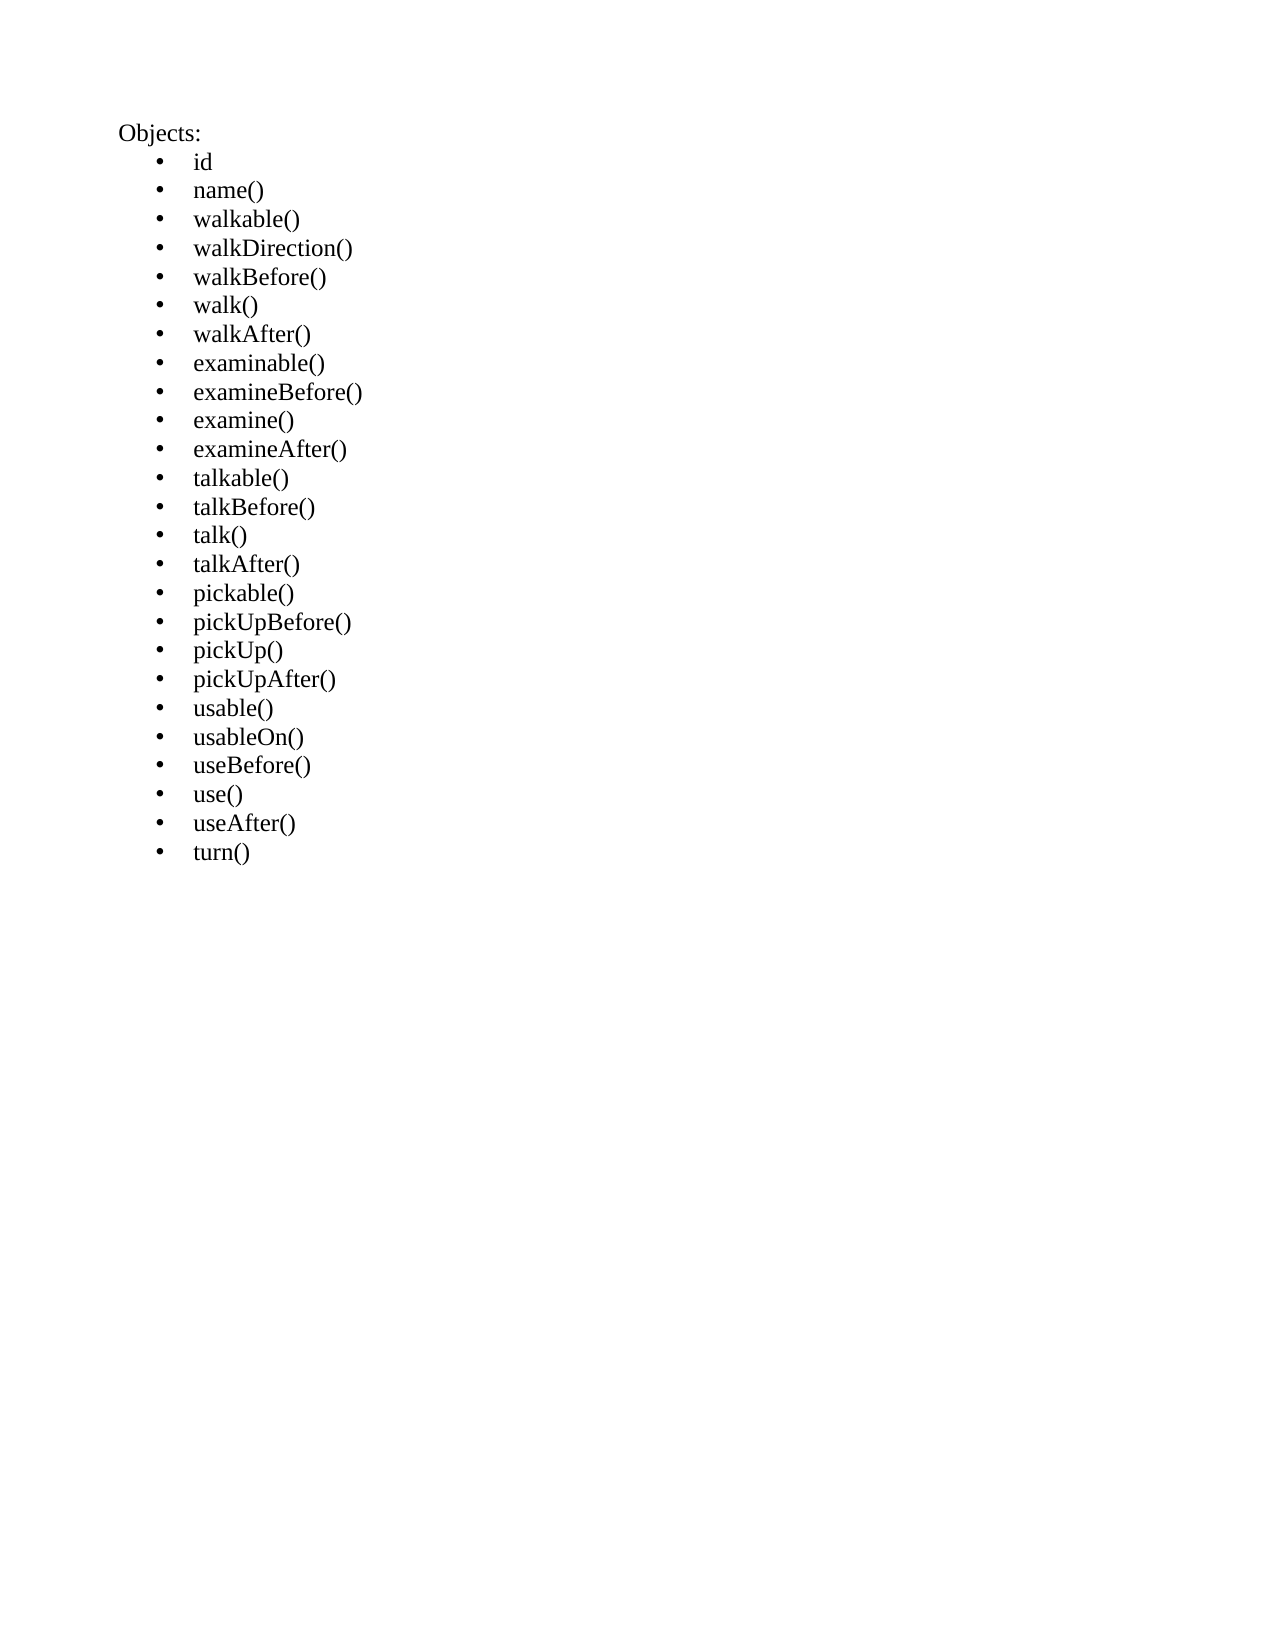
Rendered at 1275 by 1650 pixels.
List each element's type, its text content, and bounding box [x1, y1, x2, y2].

list turn() [156, 837, 1157, 866]
list useAfter() [156, 808, 1157, 837]
list walkable() [156, 204, 1157, 233]
list examineBefore() [156, 377, 1157, 406]
list talkBefore() [156, 492, 1157, 521]
list pickUp() [156, 636, 1157, 664]
list talk() [156, 521, 1157, 549]
list name() [156, 176, 1157, 204]
list id [156, 147, 1157, 176]
list usable() [156, 693, 1157, 722]
list walkAfter() [156, 319, 1157, 348]
list use() [156, 779, 1157, 808]
list useBefore() [156, 751, 1157, 779]
list talkAfter() [156, 549, 1157, 578]
list pickable() [156, 578, 1157, 607]
list walkDirection() [156, 233, 1157, 262]
list examine() [156, 406, 1157, 434]
list examineAfter() [156, 434, 1157, 463]
list pickUpAfter() [156, 664, 1157, 693]
list walkBefore() [156, 262, 1157, 291]
list talkable() [156, 463, 1157, 492]
list walk() [156, 291, 1157, 319]
list pickUpBefore() [156, 607, 1157, 636]
list usableOn() [156, 722, 1157, 751]
list examinable() [156, 348, 1157, 377]
text Objects: [118, 118, 1157, 147]
